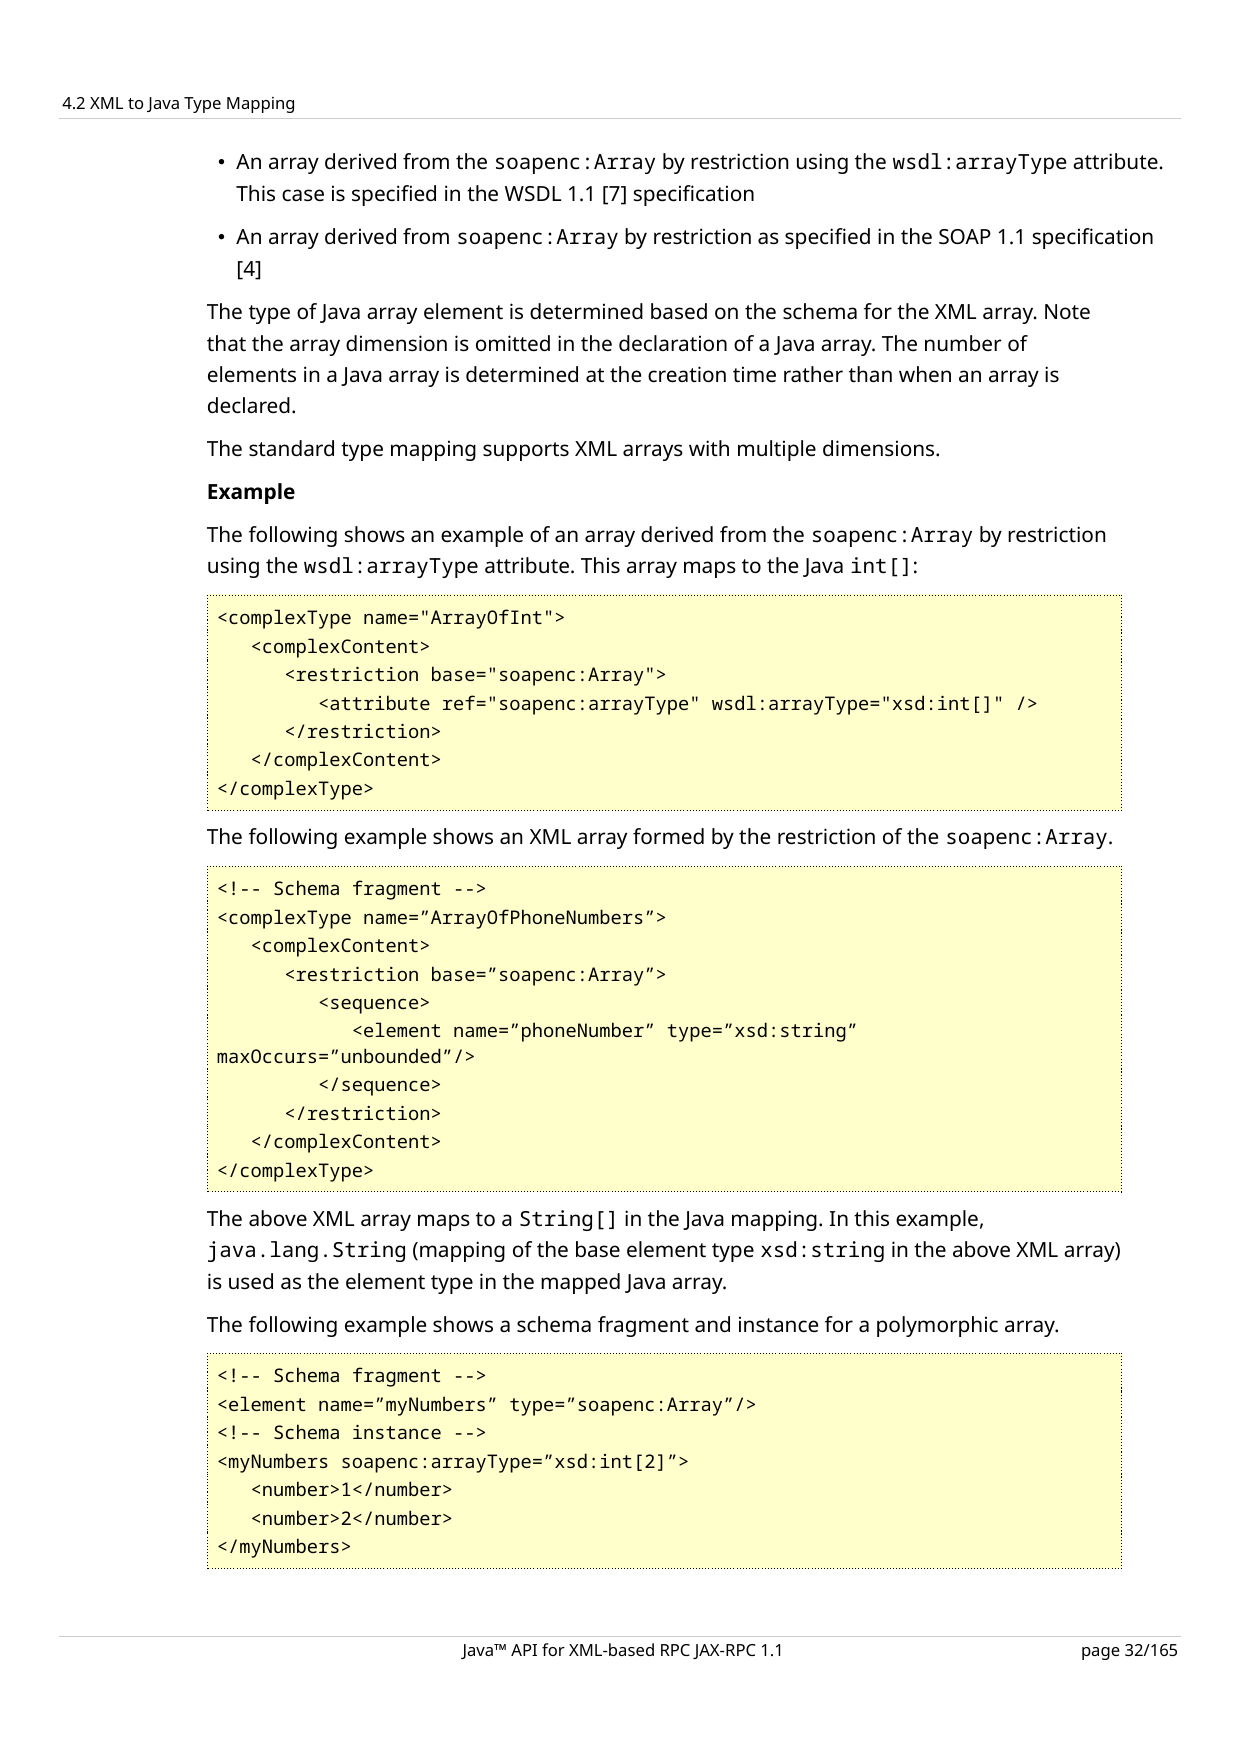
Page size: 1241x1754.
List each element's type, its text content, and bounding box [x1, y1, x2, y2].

list </restriction> [207, 708, 1122, 737]
list </complexType> [207, 765, 1122, 811]
list <complexType name="ArrayOfInt"> [207, 594, 1122, 623]
list <complexContent> [207, 623, 1122, 651]
list An array derived from the soapenc:Array by restriction using the wsdl:arrayType attribute. This case is specified in the WSDL 1.1 [7] specification [221, 147, 1181, 207]
text The standard type mapping supports XML arrays with multiple dimensions. [207, 434, 1122, 463]
list <sequence> [207, 979, 1122, 1008]
list <element name=”myNumbers” type=”soapenc:Array”/> [207, 1381, 1122, 1410]
list </sequence> [207, 1062, 1122, 1090]
text The above XML array maps to a String[] in the Java mapping. In this example, java.lang.String (mapping of the base element type xsd:string in the above XML array) is used as the element type in the mapped Java array. [207, 1204, 1122, 1295]
list <complexType name=”ArrayOfPhoneNumbers”> [207, 894, 1122, 922]
list </complexContent> [207, 1118, 1122, 1147]
list <myNumbers soapenc:arrayType=”xsd:int[2]”> [207, 1438, 1122, 1467]
text The following example shows a schema fragment and instance for a polymorphic array. [207, 1310, 1122, 1338]
list <restriction base="soapenc:Array"> [207, 651, 1122, 680]
list <restriction base=”soapenc:Array”> [207, 951, 1122, 979]
list An array derived from soapenc:Array by restriction as specified in the SOAP 1.1 specification [4] [221, 222, 1181, 282]
list </complexType> [207, 1147, 1122, 1192]
list <attribute ref="soapenc:arrayType" wsdl:arrayType="xsd:int[]" /> [207, 680, 1122, 708]
text The type of Java array element is determined based on the schema for the XML array. Note that the array dimension is omitted in the declaration of a Java array. The number of elements in a Java array is determined at the creation time rather than when an array is declared. [207, 297, 1122, 420]
list <!-- Schema fragment --> [207, 1353, 1122, 1381]
list <complexContent> [207, 922, 1122, 951]
text Example [207, 477, 1122, 506]
list </myNumbers> [207, 1523, 1122, 1569]
text The following example shows an XML array formed by the restriction of the soapenc:Array. [207, 822, 1122, 851]
list </restriction> [207, 1090, 1122, 1118]
list <number>1</number> [207, 1467, 1122, 1495]
list <!-- Schema fragment --> [207, 866, 1122, 894]
list <number>2</number> [207, 1495, 1122, 1523]
list </complexContent> [207, 737, 1122, 765]
list <!-- Schema instance --> [207, 1410, 1122, 1438]
text The following shows an example of an array derived from the soapenc:Array by restriction using the wsdl:arrayType attribute. This array maps to the Java int[]: [207, 520, 1122, 580]
list <element name=”phoneNumber” type=”xsd:string” maxOccurs=”unbounded”/> [207, 1008, 1122, 1062]
